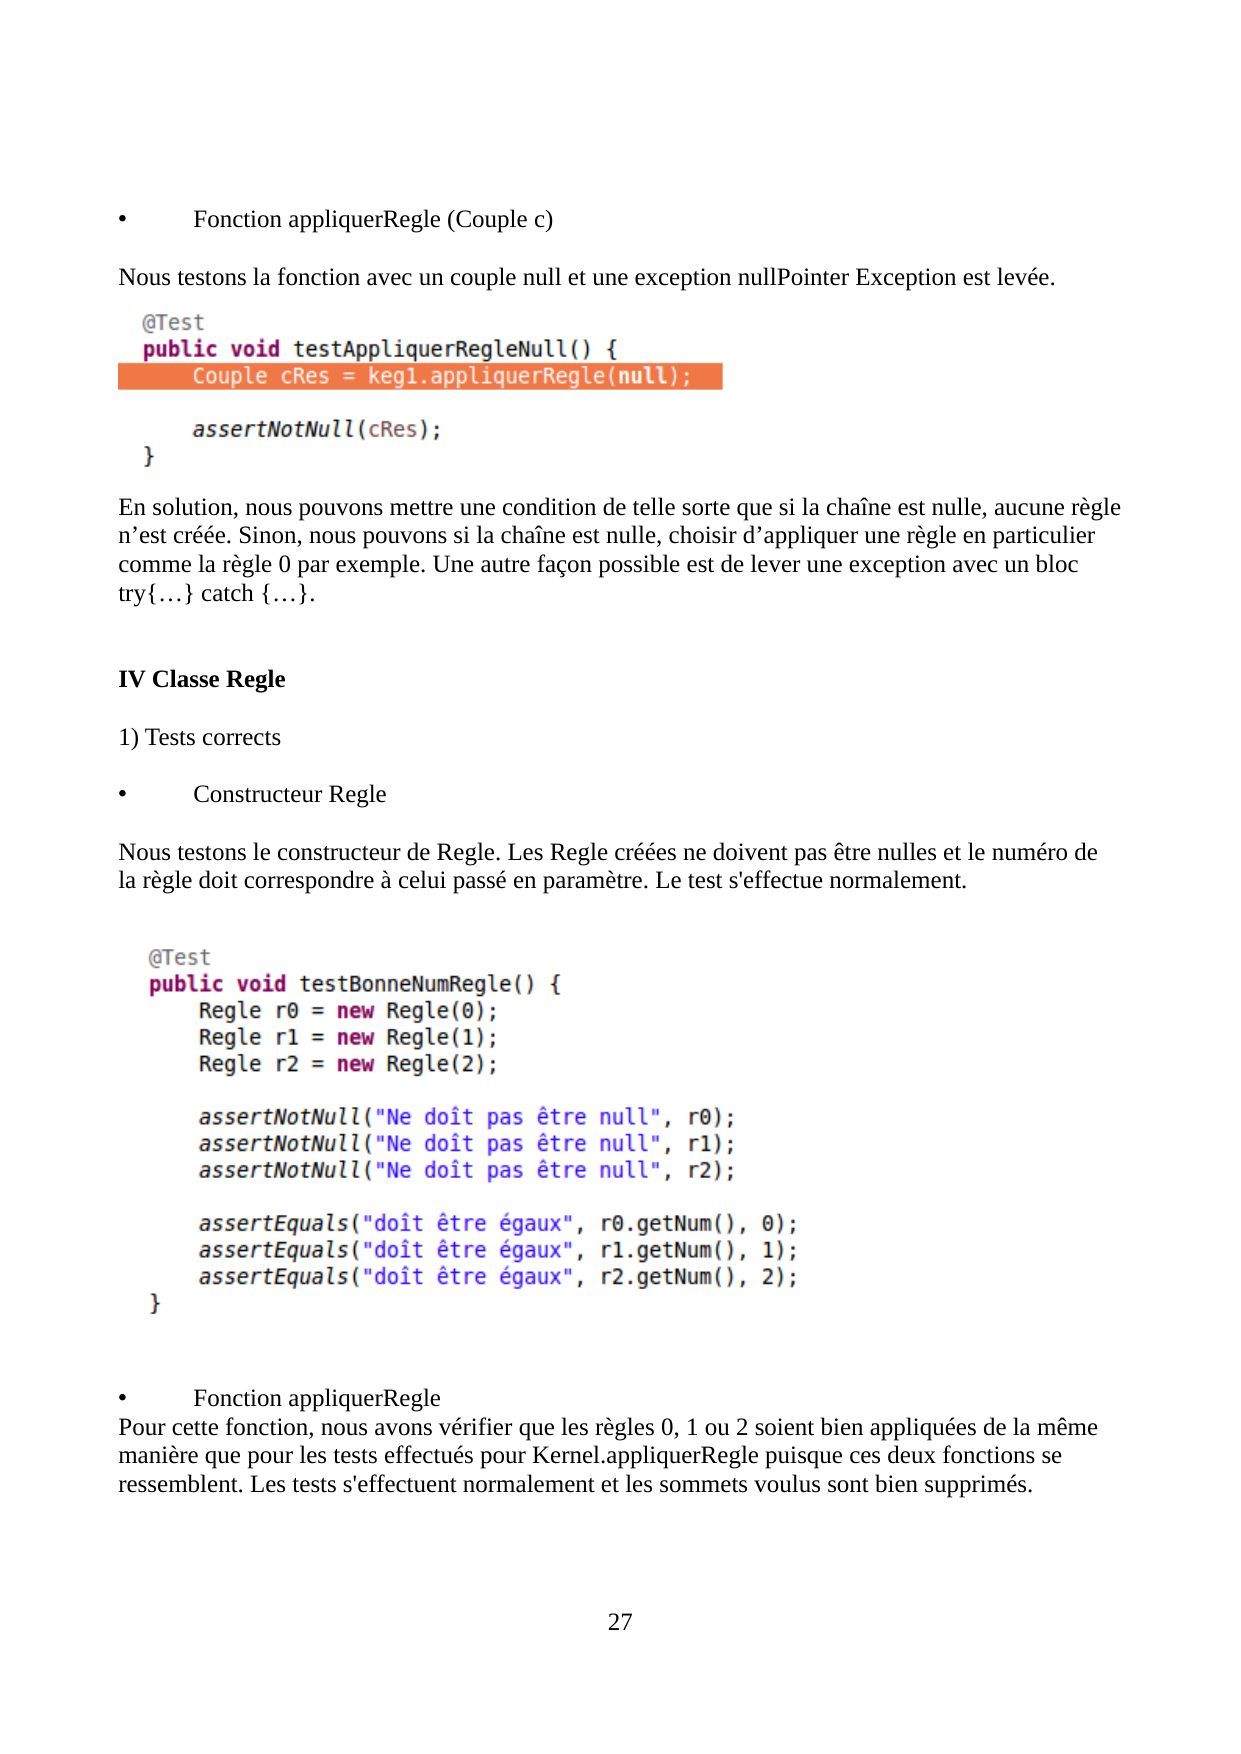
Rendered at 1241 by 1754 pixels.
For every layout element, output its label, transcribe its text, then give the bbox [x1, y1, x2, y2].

text 1) Tests corrects [118, 722, 1122, 751]
text En solution, nous pouvons mettre une condition de telle sorte que si la chaîne est nulle, aucune règle n’est créée. Sinon, nous pouvons si la chaîne est nulle, choisir d’appliquer une règle en particulier comme la règle 0 par exemple. Une autre façon possible est de lever une exception avec un bloc try{…} catch {…}. [118, 492, 1122, 607]
picture [118, 948, 876, 1372]
text Nous testons la fonction avec un couple null et une exception nullPointer Exception est levée. [118, 262, 1122, 291]
picture [118, 313, 723, 478]
text IV Classe Regle [118, 664, 1122, 693]
text Nous testons le constructeur de Regle. Les Regle créées ne doivent pas être nulles et le numéro de la règle doit correspondre à celui passé en paramètre. Le test s'effectue normalement. [118, 837, 1122, 894]
list Pour cette fonction, nous avons vérifier que les règles 0, 1 ou 2 soient bien appliquées de la même manière que pour les tests effectués pour Kernel.appliquerRegle puisque ces deux fonctions se ressemblent. Les tests s'effectuent normalement et les sommets voulus sont bien supprimés. [118, 1412, 1122, 1498]
list Constructeur Regle [118, 779, 1122, 808]
list Fonction appliquerRegle (Couple c) [118, 204, 1122, 233]
list Fonction appliquerRegle [118, 1383, 1122, 1412]
